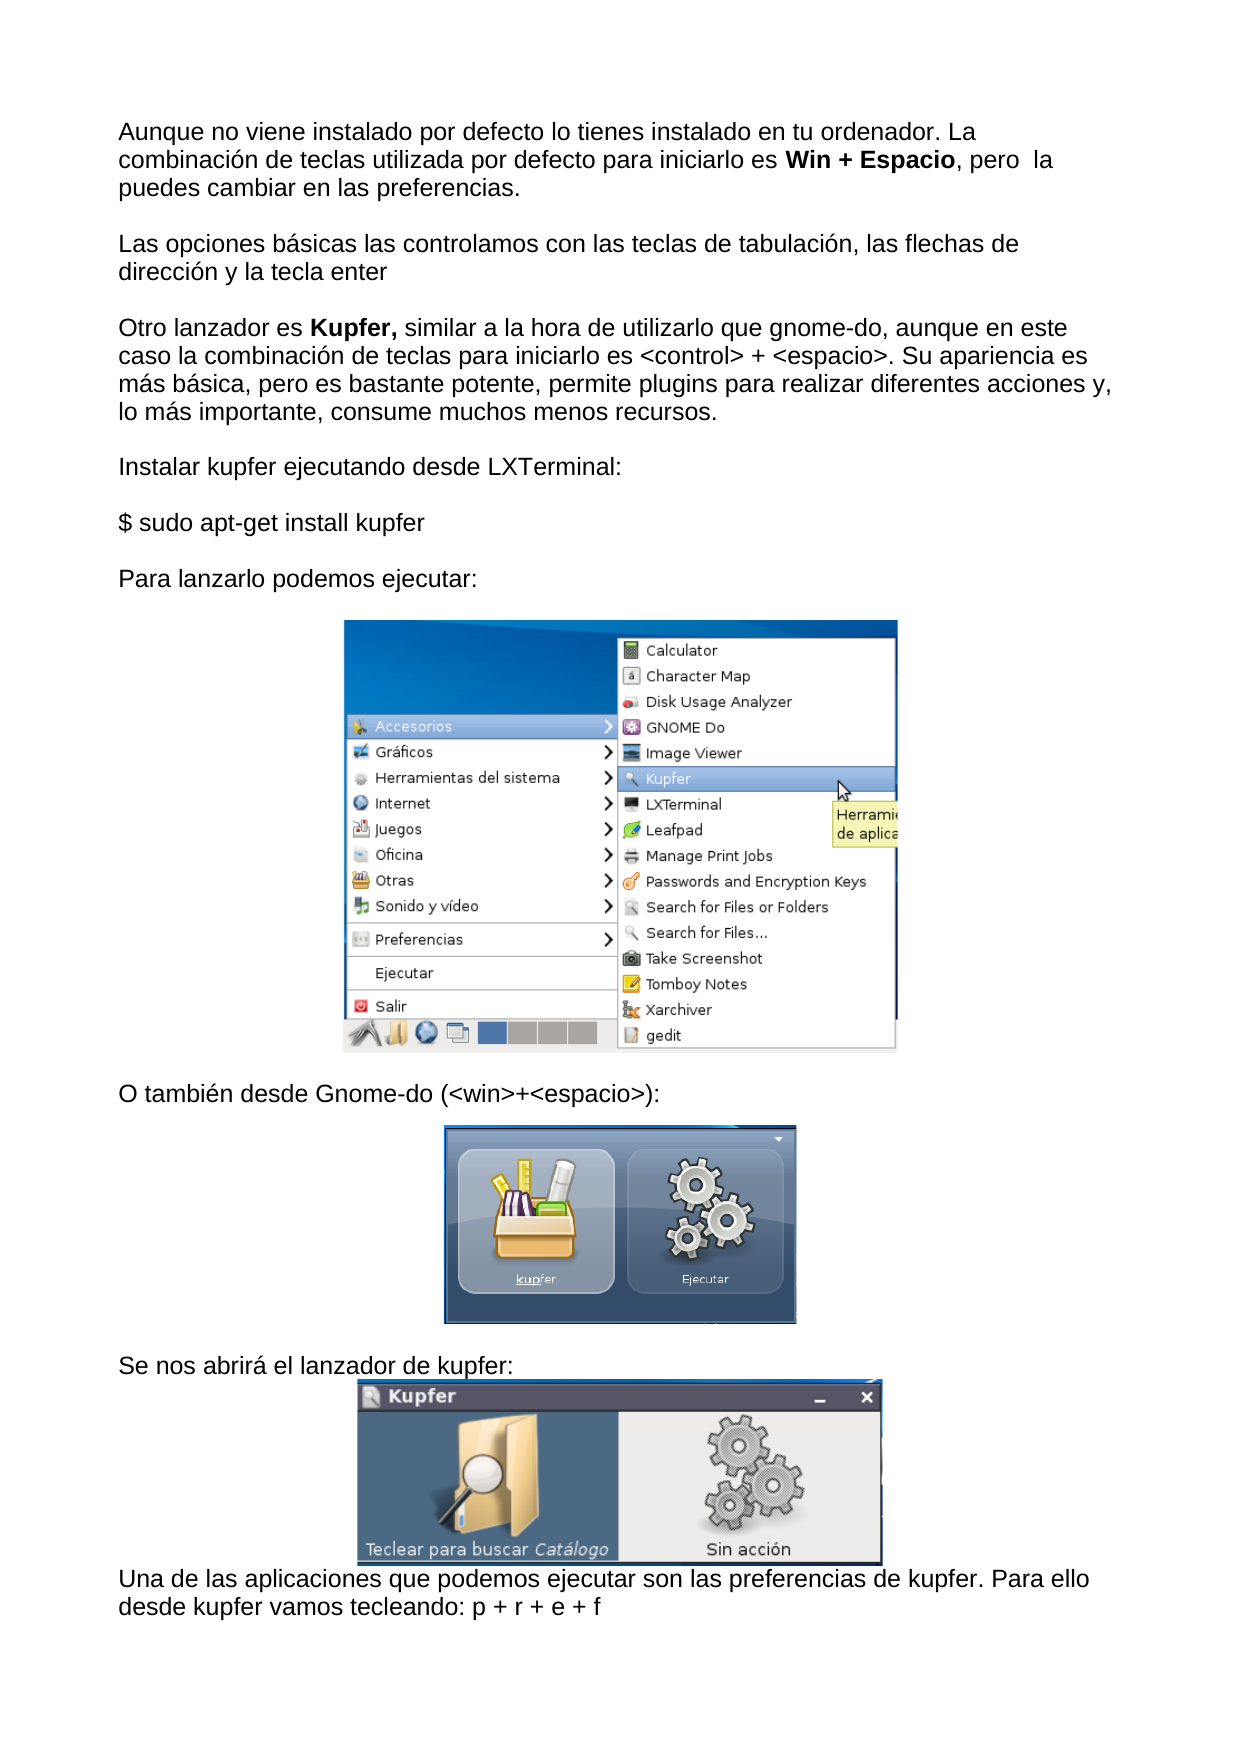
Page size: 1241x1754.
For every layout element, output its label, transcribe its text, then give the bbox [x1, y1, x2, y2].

picture [443, 1125, 797, 1324]
text $ sudo apt-get install kupfer [118, 509, 1122, 537]
text Para lanzarlo podemos ejecutar: [118, 565, 1122, 593]
text Una de las aplicaciones que podemos ejecutar son las preferencias de kupfer. Para ello desde kupfer vamos tecleando: p + r + e + f [118, 1380, 1122, 1621]
picture [357, 1379, 883, 1566]
text Se nos abrirá el lanzador de kupfer: [118, 1352, 1122, 1380]
text Otro lanzador es Kupfer, similar a la hora de utilizarlo que gnome-do, aunque en este caso la combinación de teclas para iniciarlo es <control> + <espacio>. Su apariencia es más básica, pero es bastante potente, permite plugins para realizar diferentes acciones y, lo más importante, consume muchos menos recursos. [118, 313, 1122, 425]
text O también desde Gnome-do (<win>+<espacio>): [118, 1080, 1122, 1108]
text Instalar kupfer ejecutando desde LXTerminal: [118, 453, 1122, 481]
text Las opciones básicas las controlamos con las teclas de tabulación, las flechas de dirección y la tecla enter [118, 230, 1122, 286]
picture [342, 620, 898, 1053]
text Aunque no viene instalado por defecto lo tienes instalado en tu ordenador. La combinación de teclas utilizada por defecto para iniciarlo es Win + Espacio, pero la puedes cambiar en las preferencias. [118, 118, 1122, 202]
